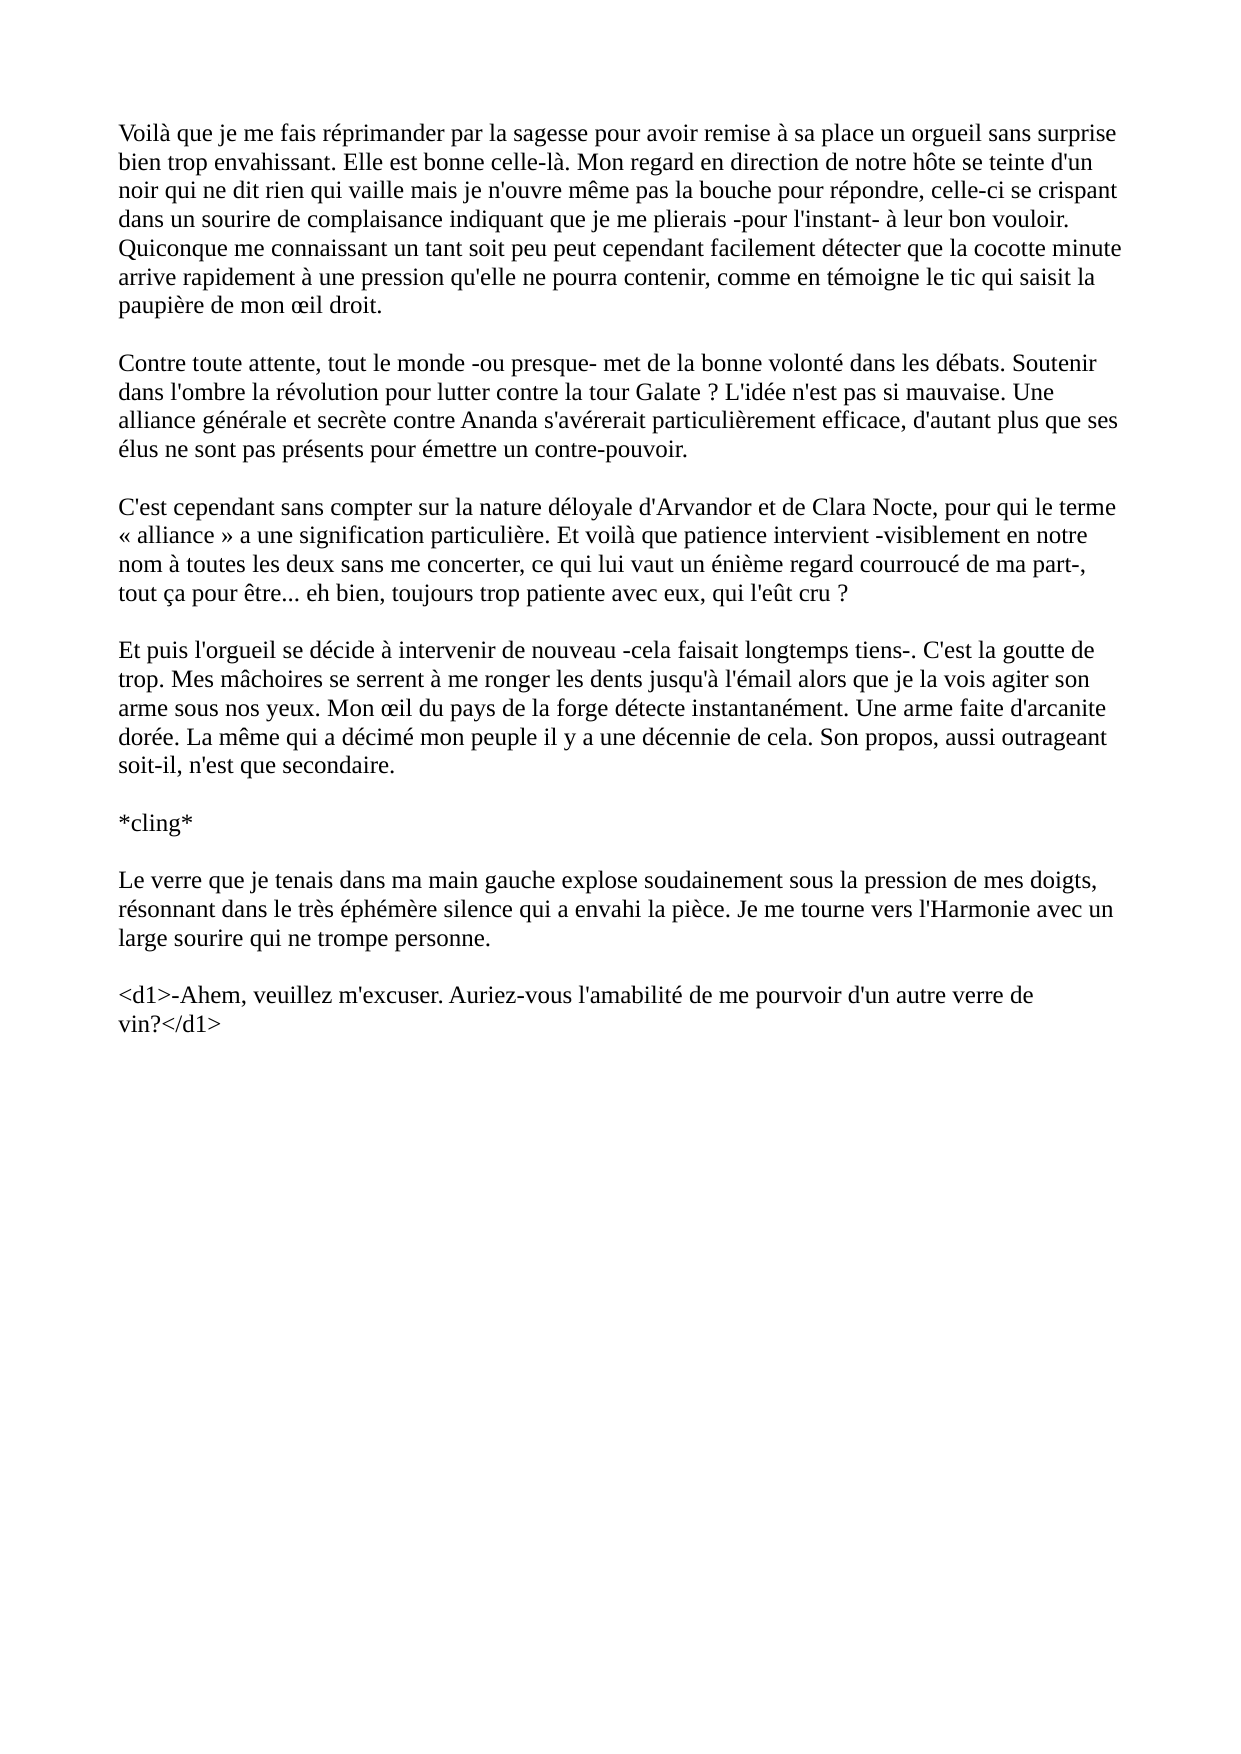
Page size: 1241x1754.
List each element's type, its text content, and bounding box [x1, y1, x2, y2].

text C'est cependant sans compter sur la nature déloyale d'Arvandor et de Clara Nocte, pour qui le terme « alliance » a une signification particulière. Et voilà que patience intervient -visiblement en notre nom à toutes les deux sans me concerter, ce qui lui vaut un énième regard courroucé de ma part-, tout ça pour être... eh bien, toujours trop patiente avec eux, qui l'eût cru ? [118, 492, 1122, 607]
text Contre toute attente, tout le monde -ou presque- met de la bonne volonté dans les débats. Soutenir dans l'ombre la révolution pour lutter contre la tour Galate ? L'idée n'est pas si mauvaise. Une alliance générale et secrète contre Ananda s'avérerait particulièrement efficace, d'autant plus que ses élus ne sont pas présents pour émettre un contre-pouvoir. [118, 348, 1122, 463]
text Le verre que je tenais dans ma main gauche explose soudainement sous la pression de mes doigts, résonnant dans le très éphémère silence qui a envahi la pièce. Je me tourne vers l'Harmonie avec un large sourire qui ne trompe personne. [118, 866, 1122, 952]
text *cling* [118, 808, 1122, 837]
text Et puis l'orgueil se décide à intervenir de nouveau -cela faisait longtemps tiens-. C'est la goutte de trop. Mes mâchoires se serrent à me ronger les dents jusqu'à l'émail alors que je la vois agiter son arme sous nos yeux. Mon œil du pays de la forge détecte instantanément. Une arme faite d'arcanite dorée. La même qui a décimé mon peuple il y a une décennie de cela. Son propos, aussi outrageant soit-il, n'est que secondaire. [118, 636, 1122, 779]
text Voilà que je me fais réprimander par la sagesse pour avoir remise à sa place un orgueil sans surprise bien trop envahissant. Elle est bonne celle-là. Mon regard en direction de notre hôte se teinte d'un noir qui ne dit rien qui vaille mais je n'ouvre même pas la bouche pour répondre, celle-ci se crispant dans un sourire de complaisance indiquant que je me plierais -pour l'instant- à leur bon vouloir. Quiconque me connaissant un tant soit peu peut cependant facilement détecter que la cocotte minute arrive rapidement à une pression qu'elle ne pourra contenir, comme en témoigne le tic qui saisit la paupière de mon œil droit. [118, 118, 1122, 319]
text <d1>-Ahem, veuillez m'excuser. Auriez-vous l'amabilité de me pourvoir d'un autre verre de vin?</d1> [118, 981, 1122, 1038]
